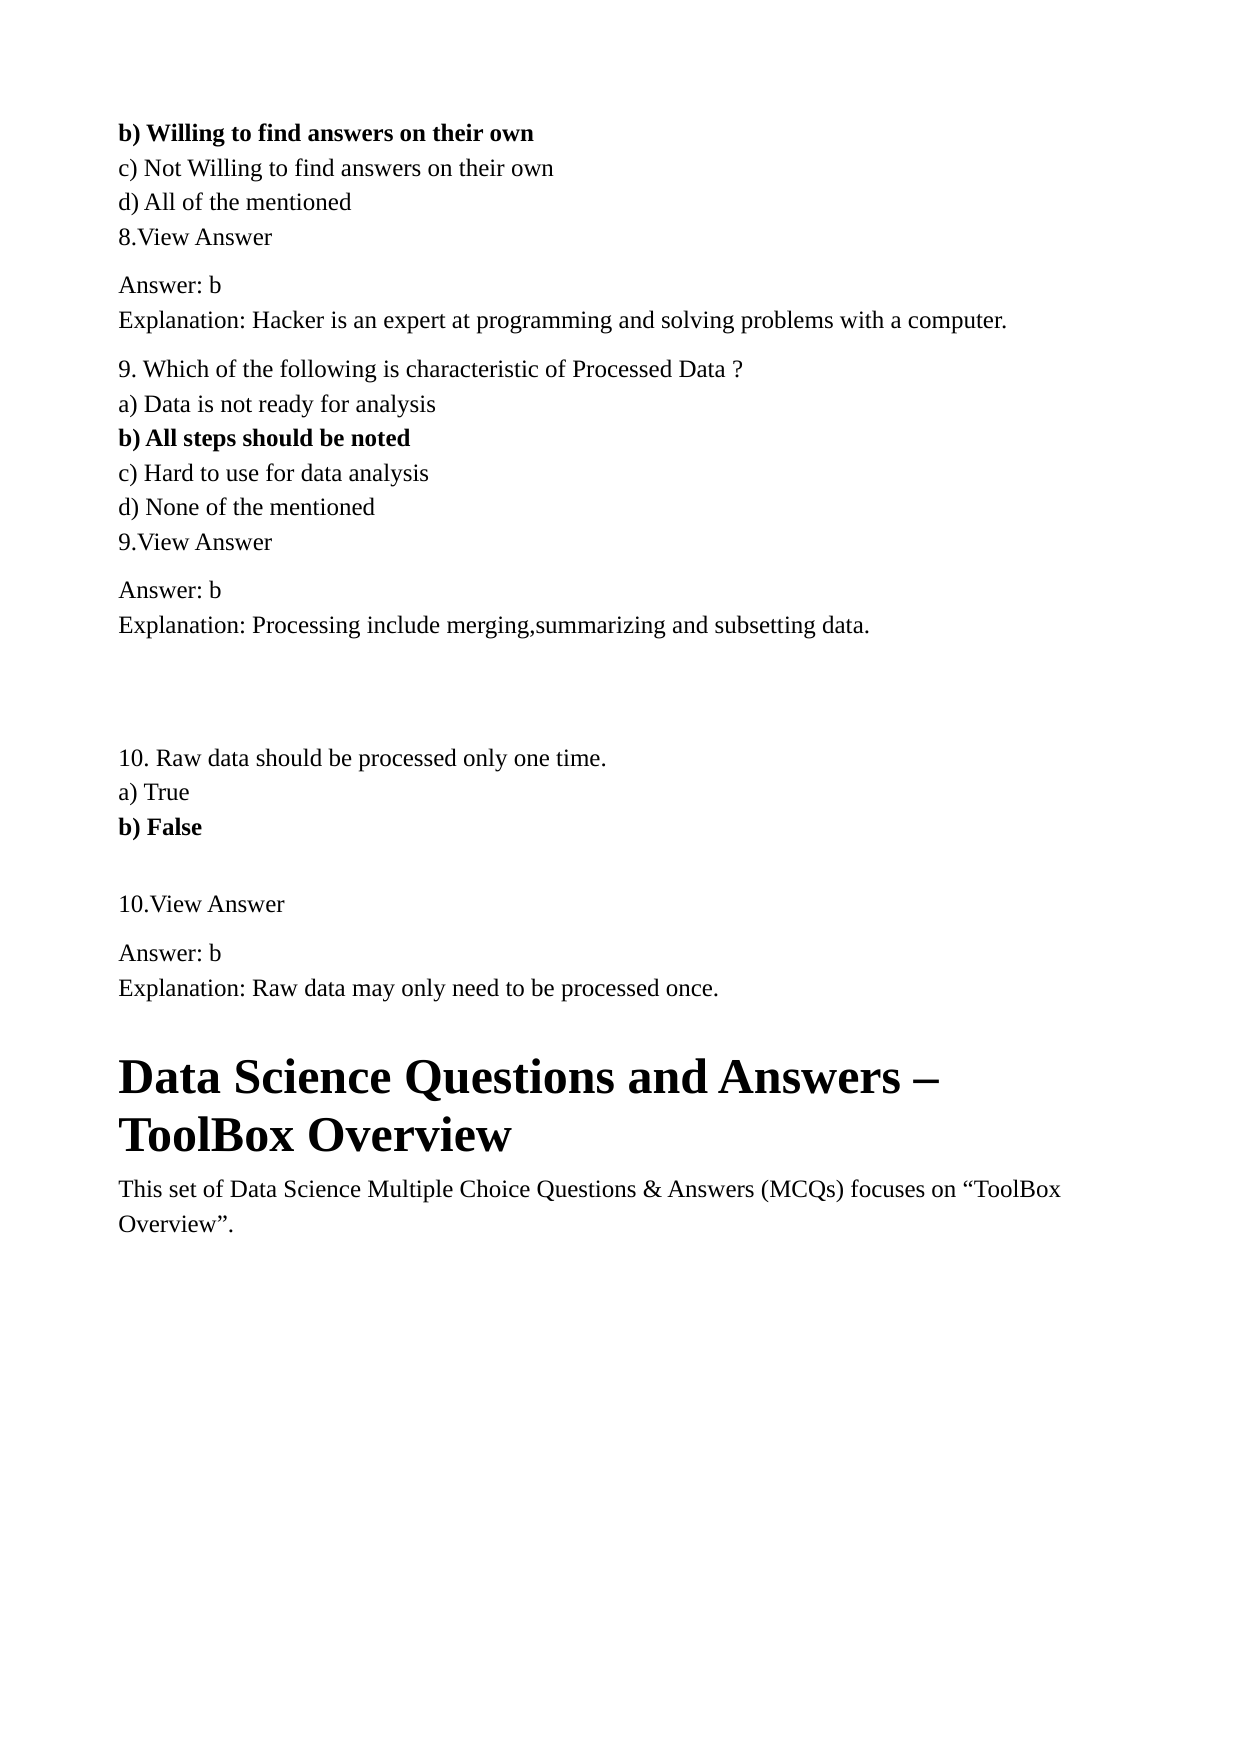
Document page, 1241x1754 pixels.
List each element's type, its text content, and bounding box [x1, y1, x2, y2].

text 10.View Answer [118, 889, 1122, 918]
text Answer: b Explanation: Hacker is an expert at programming and solving problems with a computer. [118, 271, 1122, 334]
text 9. Which of the following is characteristic of Processed Data ? a) Data is not ready for analysis b) All steps should be noted c) Hard to use for data analysis d) None of the mentioned 9.View Answer [118, 354, 1122, 555]
text 10. Raw data should be processed only one time. a) True b) False [118, 743, 1122, 840]
text Answer: b Explanation: Processing include merging,summarizing and subsetting data. [118, 576, 1122, 673]
subtitle Data Science Questions and Answers – ToolBox Overview [118, 1047, 1122, 1162]
text Answer: b Explanation: Raw data may only need to be processed once. [118, 938, 1122, 1002]
text b) Willing to find answers on their own c) Not Willing to find answers on their own d) All of the mentioned 8.View Answer [118, 118, 1122, 250]
text This set of Data Science Multiple Choice Questions & Answers (MCQs) focuses on “ToolBox Overview”. [118, 1174, 1122, 1238]
